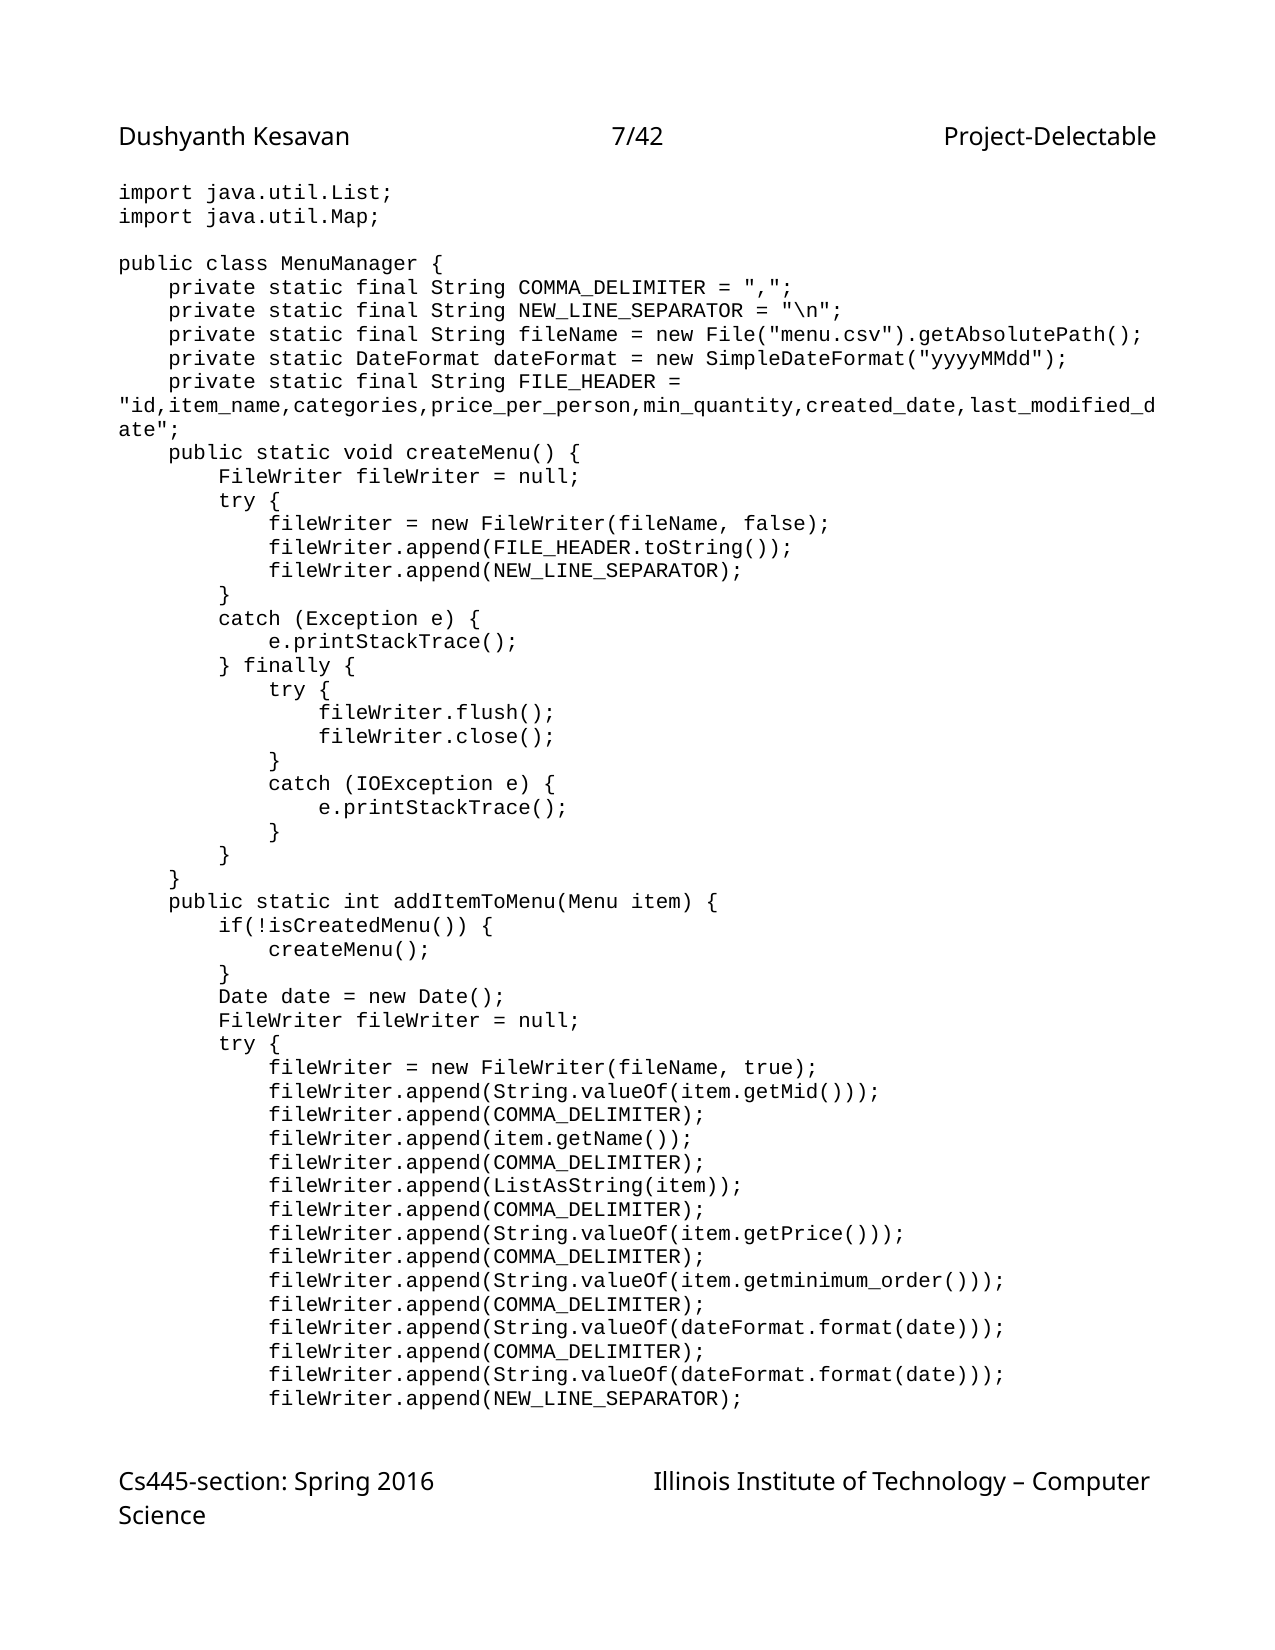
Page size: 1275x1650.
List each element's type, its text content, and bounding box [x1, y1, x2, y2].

text fileWriter.append(NEW_LINE_SEPARATOR); [118, 1388, 1157, 1412]
text fileWriter.append(COMMA_DELIMITER); [118, 1246, 1157, 1270]
text fileWriter.append(COMMA_DELIMITER); [118, 1152, 1157, 1175]
text } [118, 962, 1157, 986]
text public class MenuManager { [118, 253, 1157, 277]
text FileWriter fileWriter = null; [118, 1010, 1157, 1033]
text private static final String COMMA_DELIMITER = ","; [118, 277, 1157, 300]
text fileWriter.append(COMMA_DELIMITER); [118, 1199, 1157, 1223]
text fileWriter.append(String.valueOf(item.getMid())); [118, 1081, 1157, 1104]
text e.printStackTrace(); [118, 797, 1157, 821]
text } [118, 750, 1157, 773]
text fileWriter.append(COMMA_DELIMITER); [118, 1293, 1157, 1317]
text try { [118, 489, 1157, 513]
text fileWriter.append(String.valueOf(dateFormat.format(date))); [118, 1364, 1157, 1388]
text fileWriter = new FileWriter(fileName, false); [118, 513, 1157, 537]
text public static int addItemToMenu(Menu item) { [118, 892, 1157, 915]
text if(!isCreatedMenu()) { [118, 915, 1157, 939]
text import java.util.List; [118, 182, 1157, 206]
text fileWriter.append(COMMA_DELIMITER); [118, 1341, 1157, 1364]
text } [118, 584, 1157, 608]
text fileWriter.append(COMMA_DELIMITER); [118, 1104, 1157, 1128]
text fileWriter.append(String.valueOf(item.getPrice())); [118, 1223, 1157, 1246]
text } [118, 821, 1157, 844]
text fileWriter.append(item.getName()); [118, 1128, 1157, 1152]
text fileWriter.append(FILE_HEADER.toString()); [118, 537, 1157, 561]
text fileWriter.flush(); [118, 702, 1157, 726]
text import java.util.Map; [118, 206, 1157, 229]
text catch (Exception e) { [118, 608, 1157, 631]
text fileWriter.append(String.valueOf(dateFormat.format(date))); [118, 1317, 1157, 1341]
text try { [118, 1033, 1157, 1057]
text private static final String NEW_LINE_SEPARATOR = "\n"; [118, 300, 1157, 324]
text FileWriter fileWriter = null; [118, 466, 1157, 489]
text private static DateFormat dateFormat = new SimpleDateFormat("yyyyMMdd"); [118, 348, 1157, 371]
text private static final String FILE_HEADER = "id,item_name,categories,price_per_person,min_quantity,created_date,last_modified_date"; [118, 371, 1157, 442]
text createMenu(); [118, 939, 1157, 962]
text Date date = new Date(); [118, 986, 1157, 1010]
text } finally { [118, 655, 1157, 679]
text } [118, 844, 1157, 868]
text fileWriter.append(String.valueOf(item.getminimum_order())); [118, 1270, 1157, 1293]
text try { [118, 679, 1157, 702]
text catch (IOException e) { [118, 773, 1157, 797]
text public static void createMenu() { [118, 442, 1157, 466]
text fileWriter.append(NEW_LINE_SEPARATOR); [118, 561, 1157, 584]
text } [118, 868, 1157, 892]
text private static final String fileName = new File("menu.csv").getAbsolutePath(); [118, 324, 1157, 348]
text fileWriter.append(ListAsString(item)); [118, 1175, 1157, 1199]
text fileWriter.close(); [118, 726, 1157, 750]
text e.printStackTrace(); [118, 631, 1157, 655]
text fileWriter = new FileWriter(fileName, true); [118, 1057, 1157, 1081]
